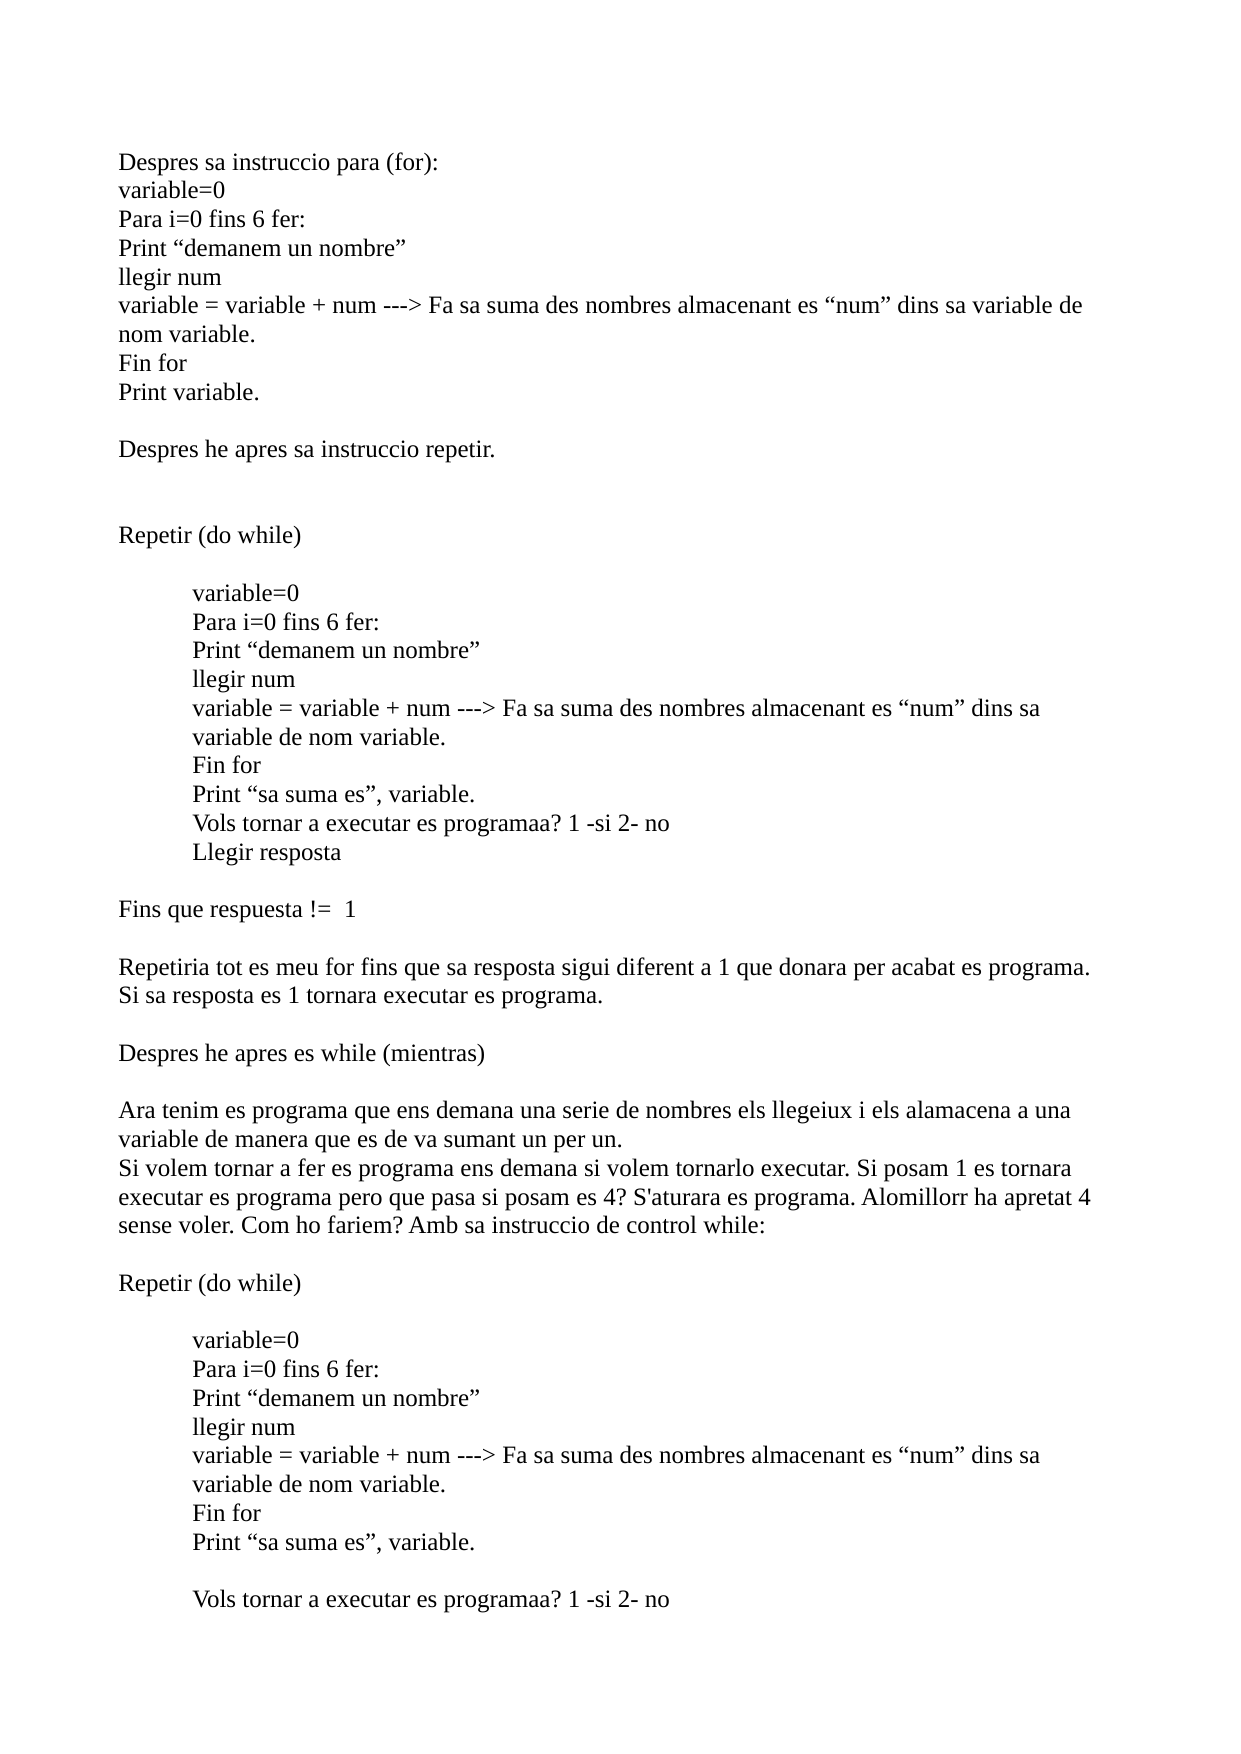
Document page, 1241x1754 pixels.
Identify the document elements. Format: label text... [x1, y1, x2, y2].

text Print “demanem un nombre” [118, 636, 1122, 664]
text Print variable. [118, 377, 1122, 406]
text Despres he apres es while (mientras) [118, 1038, 1122, 1067]
text Fin for [118, 348, 1122, 377]
text llegir num [118, 1412, 1122, 1441]
text Repetir (do while) [118, 1268, 1122, 1297]
text Si volem tornar a fer es programa ens demana si volem tornarlo executar. Si posam 1 es tornara executar es programa pero que pasa si posam es 4? S'aturara es programa. Alomillorr ha apretat 4 sense voler. Com ho fariem? Amb sa instruccio de control while: [118, 1153, 1122, 1239]
text Vols tornar a executar es programaa? 1 -si 2- no [118, 1584, 1122, 1613]
text variable=0 [118, 578, 1122, 607]
text Vols tornar a executar es programaa? 1 -si 2- no [118, 808, 1122, 837]
text Print “sa suma es”, variable. [118, 779, 1122, 808]
text variable = variable + num ---> Fa sa suma des nombres almacenant es “num” dins sa variable de nom variable. [118, 291, 1122, 348]
text llegir num [118, 664, 1122, 693]
text Si sa resposta es 1 tornara executar es programa. [118, 981, 1122, 1009]
text variable=0 [118, 1326, 1122, 1354]
text Despres he apres sa instruccio repetir. [118, 434, 1122, 463]
text Llegir resposta [118, 837, 1122, 866]
text variable = variable + num ---> Fa sa suma des nombres almacenant es “num” dins sa variable de nom variable. [118, 693, 1122, 751]
text Para i=0 fins 6 fer: [118, 204, 1122, 233]
text Fin for [118, 1498, 1122, 1527]
text Para i=0 fins 6 fer: [118, 1354, 1122, 1383]
text Fin for [118, 751, 1122, 779]
text variable = variable + num ---> Fa sa suma des nombres almacenant es “num” dins sa variable de nom variable. [118, 1441, 1122, 1498]
text Print “sa suma es”, variable. [118, 1527, 1122, 1556]
text Repetiria tot es meu for fins que sa resposta sigui diferent a 1 que donara per acabat es programa. [118, 952, 1122, 981]
text Fins que respuesta != 1 [118, 894, 1122, 923]
text Repetir (do while) [118, 521, 1122, 549]
text variable=0 [118, 176, 1122, 204]
text Despres sa instruccio para (for): [118, 147, 1122, 176]
text Print “demanem un nombre” [118, 233, 1122, 262]
text Para i=0 fins 6 fer: [118, 607, 1122, 636]
text Print “demanem un nombre” [118, 1383, 1122, 1412]
text Ara tenim es programa que ens demana una serie de nombres els llegeiux i els alamacena a una variable de manera que es de va sumant un per un. [118, 1096, 1122, 1153]
text llegir num [118, 262, 1122, 291]
